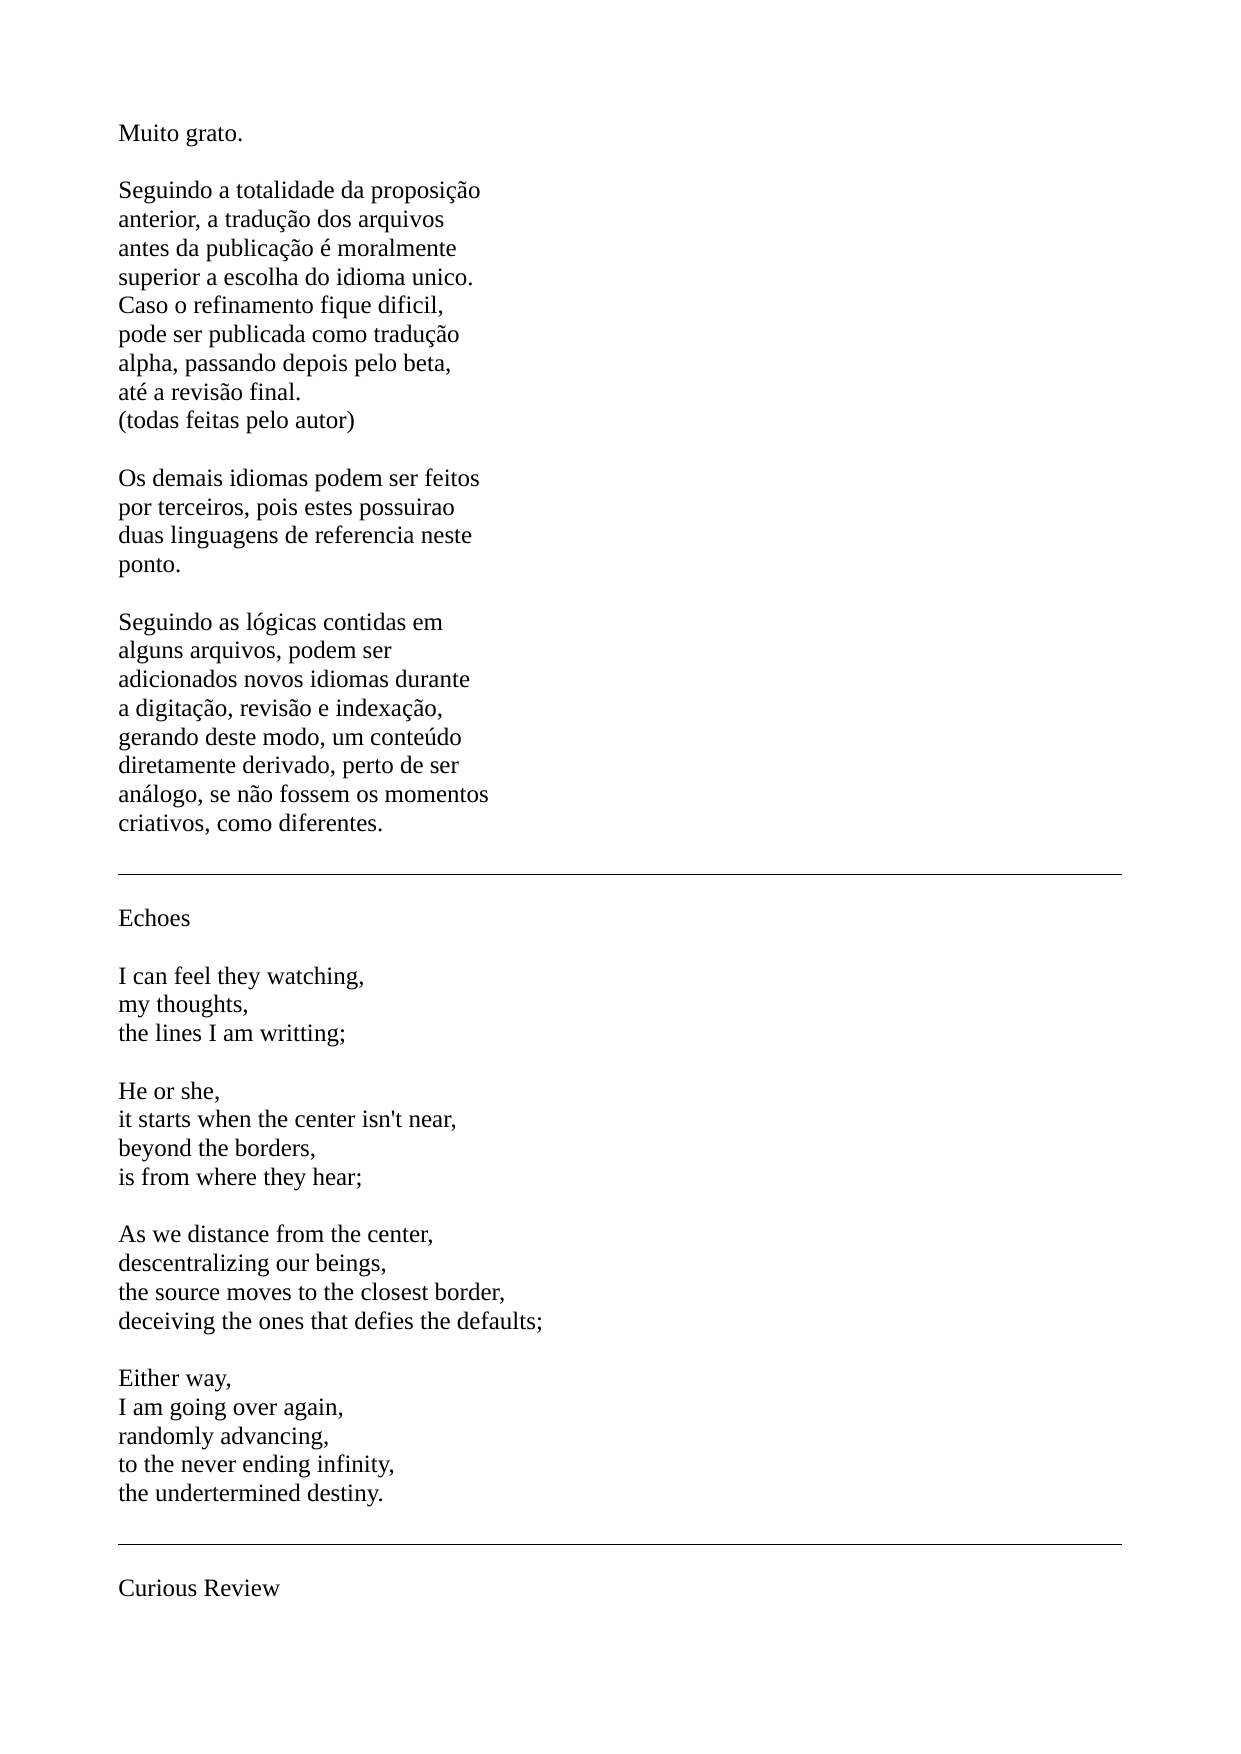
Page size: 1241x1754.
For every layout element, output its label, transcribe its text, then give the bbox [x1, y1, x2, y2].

text the source moves to the closest border, [118, 1277, 1122, 1306]
text adicionados novos idiomas durante [118, 664, 1122, 693]
text ponto. [118, 549, 1122, 578]
text As we distance from the center, [118, 1219, 1122, 1248]
text to the never ending infinity, [118, 1449, 1122, 1478]
text análogo, se não fossem os momentos [118, 779, 1122, 808]
text Either way, [118, 1363, 1122, 1392]
text Muito grato. [118, 118, 1122, 147]
text Os demais idiomas podem ser feitos [118, 463, 1122, 492]
text a digitação, revisão e indexação, [118, 693, 1122, 722]
text anterior, a tradução dos arquivos [118, 204, 1122, 233]
text duas linguagens de referencia neste [118, 521, 1122, 549]
text the lines I am writting; [118, 1018, 1122, 1047]
text Seguindo a totalidade da proposição [118, 176, 1122, 204]
text my thoughts, [118, 989, 1122, 1018]
text alguns arquivos, podem ser [118, 636, 1122, 664]
text superior a escolha do idioma unico. [118, 262, 1122, 291]
text I am going over again, [118, 1392, 1122, 1421]
text He or she, [118, 1076, 1122, 1104]
text it starts when the center isn't near, [118, 1104, 1122, 1133]
text gerando deste modo, um conteúdo [118, 722, 1122, 751]
text Seguindo as lógicas contidas em [118, 607, 1122, 636]
text the undertermined destiny. [118, 1478, 1122, 1507]
text diretamente derivado, perto de ser [118, 751, 1122, 779]
text alpha, passando depois pelo beta, [118, 348, 1122, 377]
text até a revisão final. [118, 377, 1122, 406]
text I can feel they watching, [118, 961, 1122, 989]
text (todas feitas pelo autor) [118, 406, 1122, 434]
text Caso o refinamento fique dificil, [118, 291, 1122, 319]
text antes da publicação é moralmente [118, 233, 1122, 262]
text Curious Review [118, 1573, 1122, 1602]
text beyond the borders, [118, 1133, 1122, 1162]
text por terceiros, pois estes possuirao [118, 492, 1122, 521]
text descentralizing our beings, [118, 1248, 1122, 1277]
text criativos, como diferentes. [118, 808, 1122, 837]
text Echoes [118, 903, 1122, 932]
text is from where they hear; [118, 1162, 1122, 1191]
text randomly advancing, [118, 1421, 1122, 1449]
text deceiving the ones that defies the defaults; [118, 1306, 1122, 1334]
text pode ser publicada como tradução [118, 319, 1122, 348]
